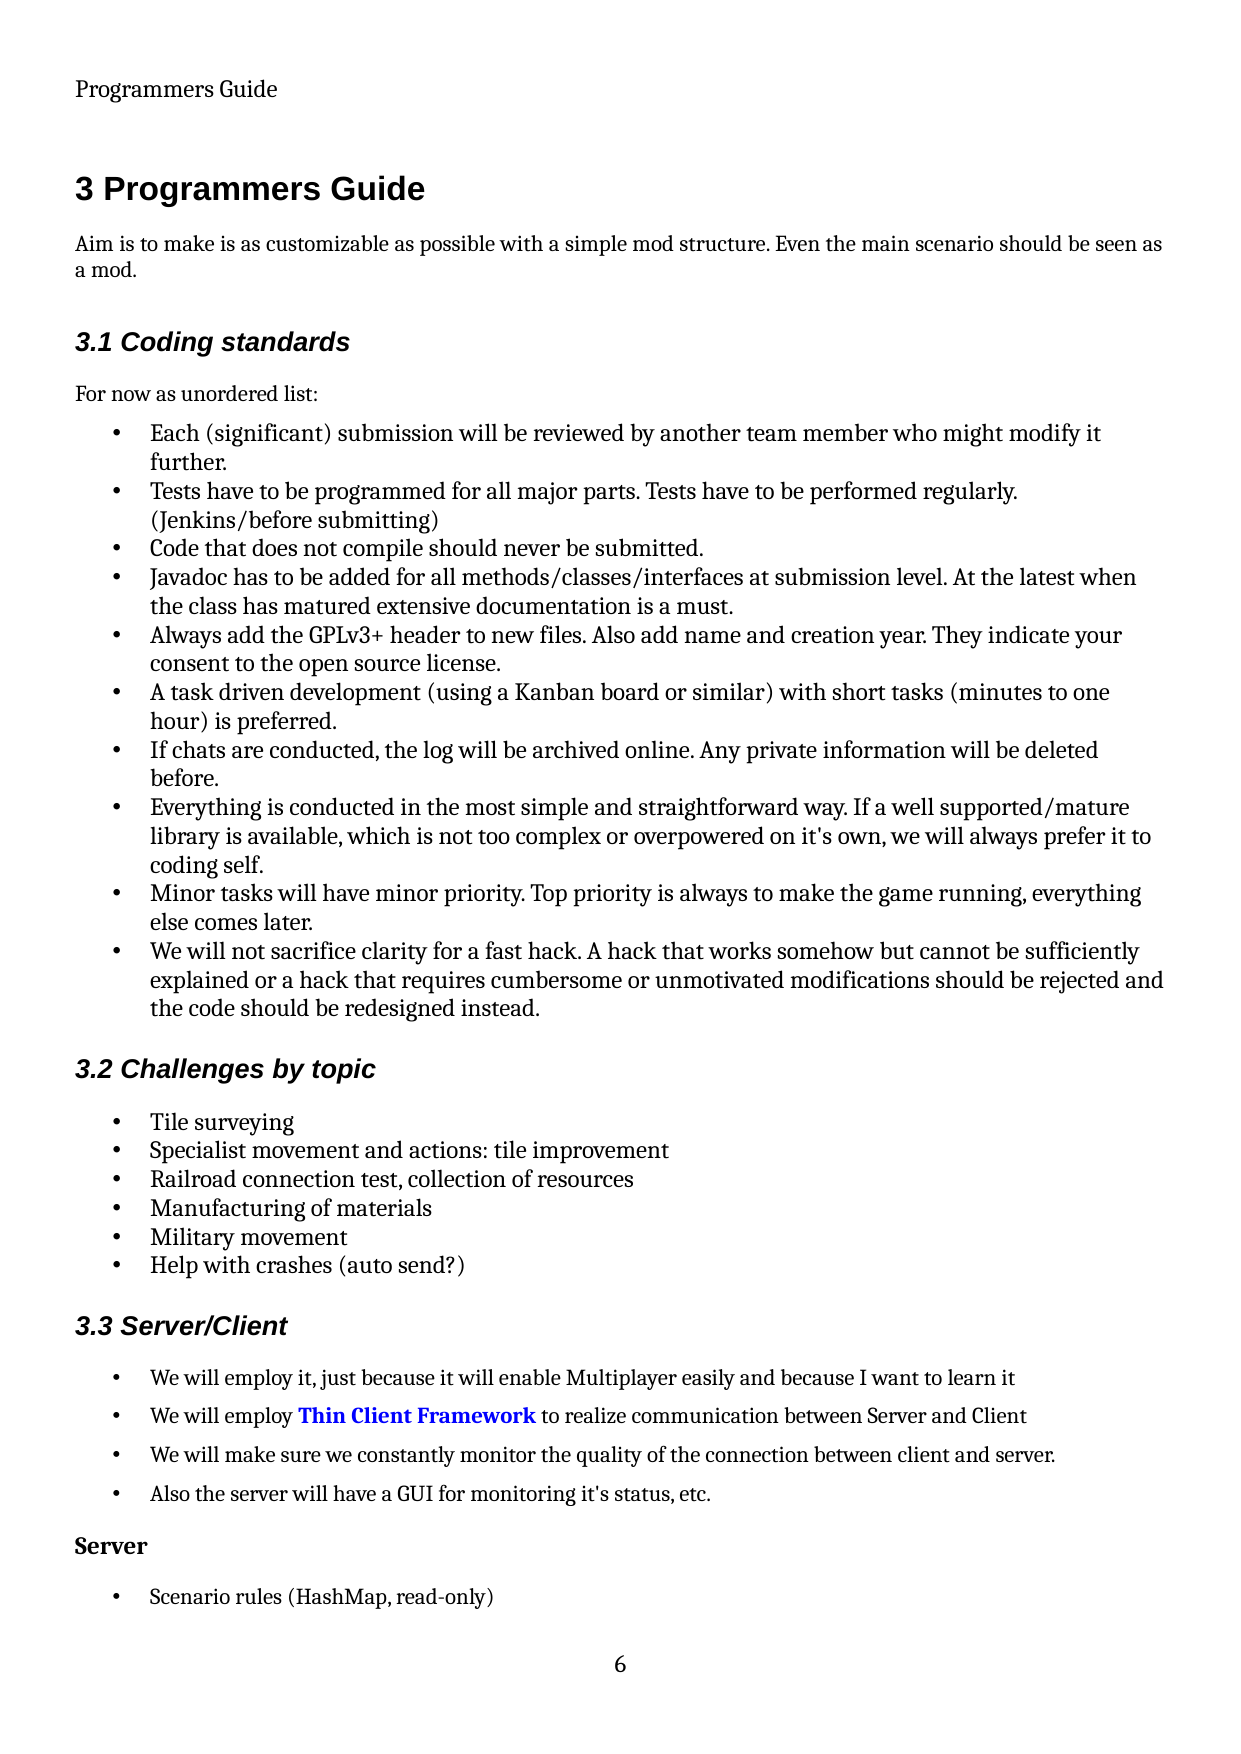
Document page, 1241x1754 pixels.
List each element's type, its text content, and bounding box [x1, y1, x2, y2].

list We will not sacrifice clarity for a fast hack. A hack that works somehow but cannot be sufficiently explained or a hack that requires cumbersome or unmotivated modifications should be rejected and the code should be redesigned instead. [112, 937, 1166, 1023]
list Tests have to be programmed for all major parts. Tests have to be performed regularly. (Jenkins/before submitting) [112, 477, 1166, 534]
list Scenario rules (HashMap, read-only) [112, 1584, 1166, 1610]
list Military movement [112, 1222, 1166, 1251]
list Railroad connection test, collection of resources [112, 1165, 1166, 1194]
list Everything is conducted in the most simple and straightforward way. If a well supported/mature library is available, which is not too complex or overpowered on it's own, we will always prefer it to coding self. [112, 793, 1166, 879]
list Also the server will have a GUI for monitoring it's status, etc. [112, 1481, 1166, 1507]
list Always add the GPLv3+ header to new files. Also add name and creation year. They indicate your consent to the open source license. [112, 621, 1166, 678]
list We will employ Thin Client Framework to realize communication between Server and Client [112, 1403, 1166, 1429]
text Aim is to make is as customizable as possible with a simple mod structure. Even the main scenario should be seen as a mod. [75, 231, 1166, 284]
list Code that does not compile should never be submitted. [112, 534, 1166, 563]
text For now as unordered list: [75, 381, 1166, 407]
list Specialist movement and actions: tile improvement [112, 1136, 1166, 1165]
list We will make sure we constantly monitor the quality of the connection between client and server. [112, 1442, 1166, 1468]
list Each (significant) submission will be reviewed by another team member who might modify it further. [112, 419, 1166, 477]
list If chats are conducted, the log will be archived online. Any private information will be deleted before. [112, 736, 1166, 793]
list We will employ it, just because it will enable Multiplayer easily and because I want to learn it [112, 1364, 1166, 1391]
list Minor tasks will have minor priority. Top priority is always to make the game running, everything else comes later. [112, 879, 1166, 937]
list Tile surveying [112, 1107, 1166, 1136]
list Javadoc has to be added for all methods/classes/interfaces at submission level. At the latest when the class has matured extensive documentation is a must. [112, 563, 1166, 621]
subtitle Programmers Guide [75, 169, 1166, 207]
list Manufacturing of materials [112, 1194, 1166, 1222]
list Help with crashes (auto send?) [112, 1251, 1166, 1280]
subtitle Server/Client [75, 1309, 1166, 1341]
subtitle Challenges by topic [75, 1053, 1166, 1084]
list A task driven development (using a Kanban board or similar) with short tasks (minutes to one hour) is preferred. [112, 678, 1166, 736]
subtitle Coding standards [75, 326, 1166, 357]
text Server [75, 1532, 1166, 1560]
